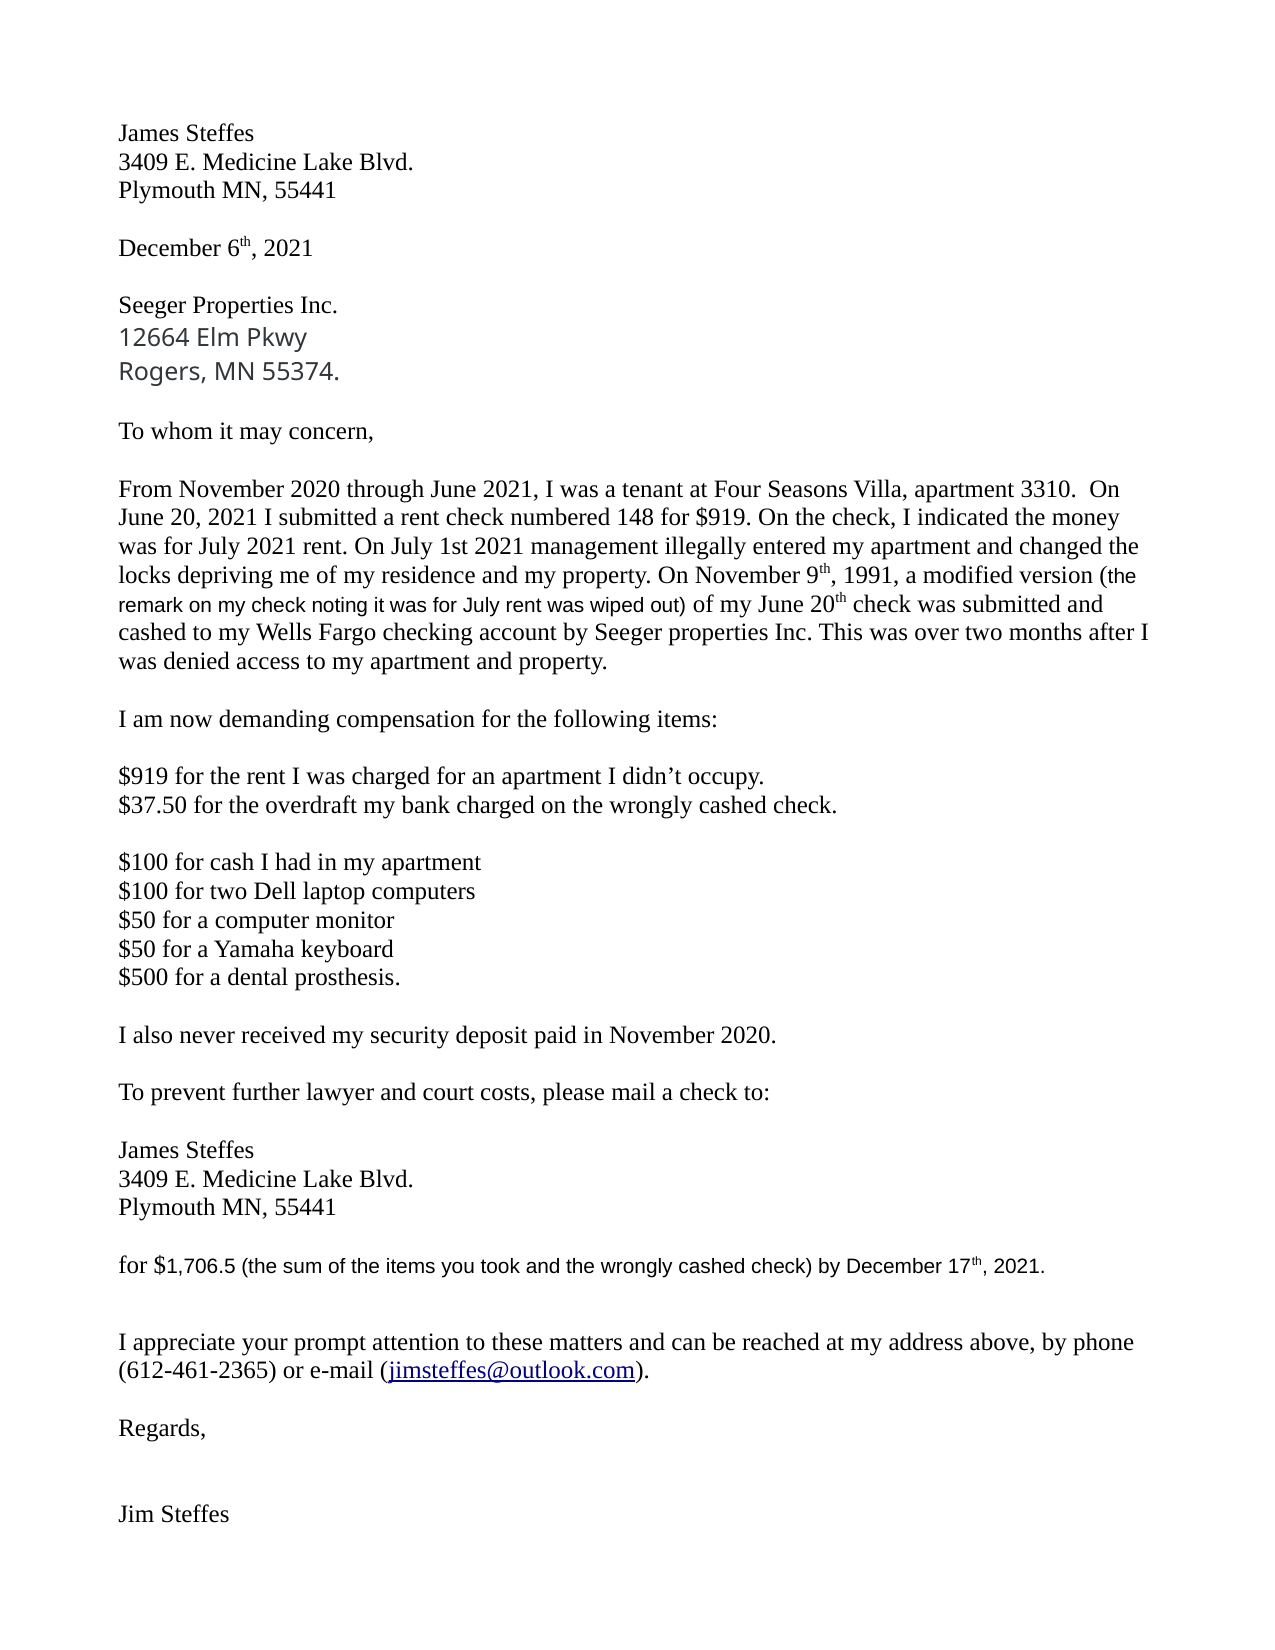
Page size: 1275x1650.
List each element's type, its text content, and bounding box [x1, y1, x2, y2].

text I also never received my security deposit paid in November 2020. [118, 1020, 1157, 1049]
text Rogers, MN 55374. [118, 353, 1157, 387]
text From November 2020 through June 2021, I was a tenant at Four Seasons Villa, apartment 3310. On June 20, 2021 I submitted a rent check numbered 148 for $919. On the check, I indicated the money was for July 2021 rent. On July 1st 2021 management illegally entered my apartment and changed the locks depriving me of my residence and my property. On November 9th, 1991, a modified version (the remark on my check noting it was for July rent was wiped out) of my June 20th check was submitted and cashed to my Wells Fargo checking account by Seeger properties Inc. This was over two months after I was denied access to my apartment and property. [118, 474, 1157, 675]
text 3409 E. Medicine Lake Blvd. [118, 147, 1157, 176]
text Plymouth MN, 55441 [118, 176, 1157, 204]
text $37.50 for the overdraft my bank charged on the wrongly cashed check. [118, 790, 1157, 819]
text I appreciate your prompt attention to these matters and can be reached at my address above, by phone (612-461-2365) or e-mail (jimsteffes@outlook.com). [118, 1327, 1157, 1384]
text $919 for the rent I was charged for an apartment I didn’t occupy. [118, 761, 1157, 790]
text $500 for a dental prosthesis. [118, 962, 1157, 991]
text $100 for cash I had in my apartment [118, 847, 1157, 876]
text 3409 E. Medicine Lake Blvd. [118, 1164, 1157, 1192]
text for $1,706.5 (the sum of the items you took and the wrongly cashed check) by December 17th, 2021. [118, 1250, 1157, 1279]
text December 6th, 2021 [118, 233, 1157, 262]
text Regards, [118, 1413, 1157, 1442]
text James Steffes [118, 118, 1157, 147]
text To whom it may concern, [118, 416, 1157, 445]
text Jim Steffes [118, 1499, 1157, 1528]
text $50 for a Yamaha keyboard [118, 934, 1157, 962]
text James Steffes [118, 1135, 1157, 1164]
text 12664 Elm Pkwy [118, 319, 1157, 353]
text $100 for two Dell laptop computers [118, 876, 1157, 905]
text To prevent further lawyer and court costs, please mail a check to: [118, 1077, 1157, 1106]
text Plymouth MN, 55441 [118, 1192, 1157, 1221]
text $50 for a computer monitor [118, 905, 1157, 934]
text Seeger Properties Inc. [118, 291, 1157, 319]
text I am now demanding compensation for the following items: [118, 704, 1157, 732]
